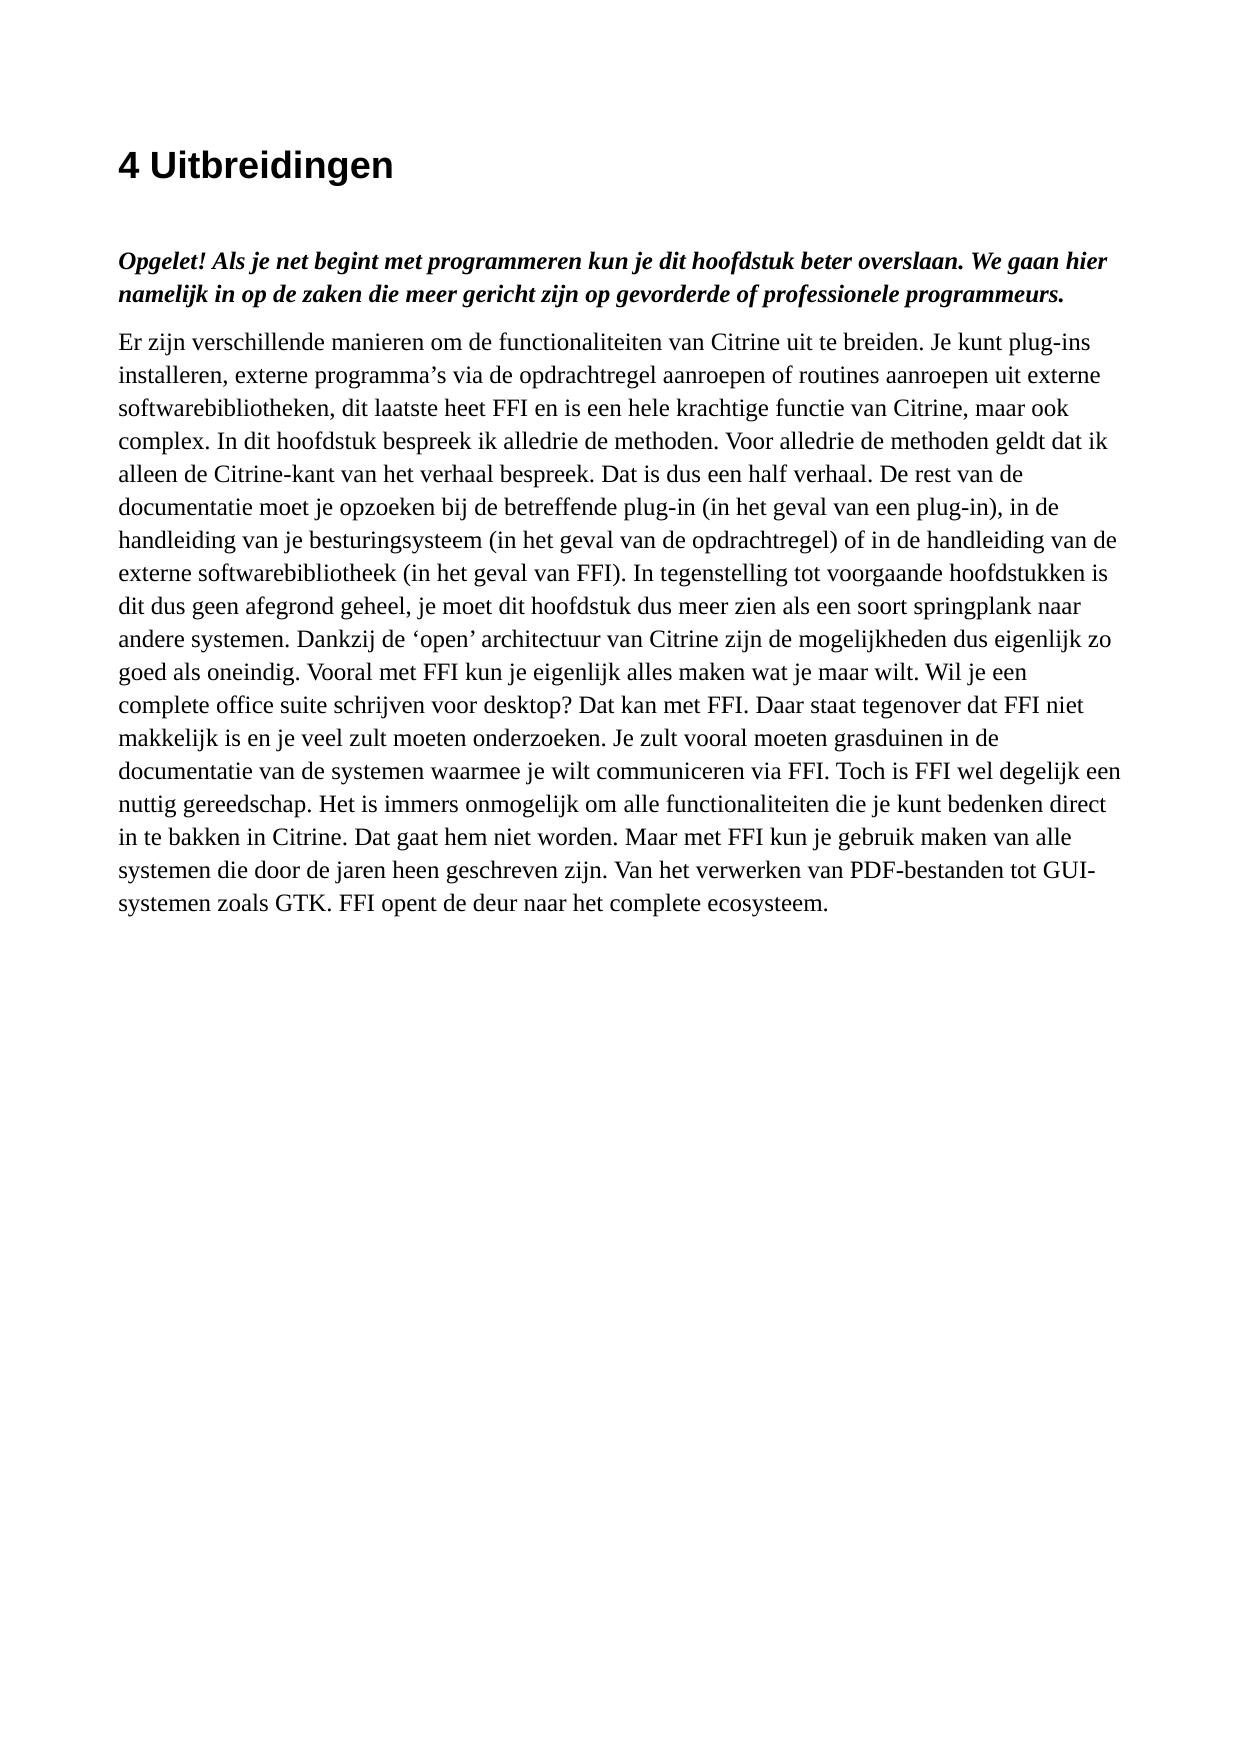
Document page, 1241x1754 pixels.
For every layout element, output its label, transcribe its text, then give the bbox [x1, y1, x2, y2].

subtitle 4 Uitbreidingen [118, 143, 1122, 187]
text Er zijn verschillende manieren om de functionaliteiten van Citrine uit te breiden. Je kunt plug-ins installeren, externe programma’s via de opdrachtregel aanroepen of routines aanroepen uit externe softwarebibliotheken, dit laatste heet FFI en is een hele krachtige functie van Citrine, maar ook complex. In dit hoofdstuk bespreek ik alledrie de methoden. Voor alledrie de methoden geldt dat ik alleen de Citrine-kant van het verhaal bespreek. Dat is dus een half verhaal. De rest van de documentatie moet je opzoeken bij de betreffende plug-in (in het geval van een plug-in), in de handleiding van je besturingsysteem (in het geval van de opdrachtregel) of in de handleiding van de externe softwarebibliotheek (in het geval van FFI). In tegenstelling tot voorgaande hoofdstukken is dit dus geen afegrond geheel, je moet dit hoofdstuk dus meer zien als een soort springplank naar andere systemen. Dankzij de ‘open’ architectuur van Citrine zijn de mogelijkheden dus eigenlijk zo goed als oneindig. Vooral met FFI kun je eigenlijk alles maken wat je maar wilt. Wil je een complete office suite schrijven voor desktop? Dat kan met FFI. Daar staat tegenover dat FFI niet makkelijk is en je veel zult moeten onderzoeken. Je zult vooral moeten grasduinen in de documentatie van de systemen waarmee je wilt communiceren via FFI. Toch is FFI wel degelijk een nuttig gereedschap. Het is immers onmogelijk om alle functionaliteiten die je kunt bedenken direct in te bakken in Citrine. Dat gaat hem niet worden. Maar met FFI kun je gebruik maken van alle systemen die door de jaren heen geschreven zijn. Van het verwerken van PDF-bestanden tot GUI-systemen zoals GTK. FFI opent de deur naar het complete ecosysteem. [118, 327, 1122, 917]
text Opgelet! Als je net begint met programmeren kun je dit hoofdstuk beter overslaan. We gaan hier namelijk in op de zaken die meer gericht zijn op gevorderde of professionele programmeurs. [118, 246, 1122, 308]
